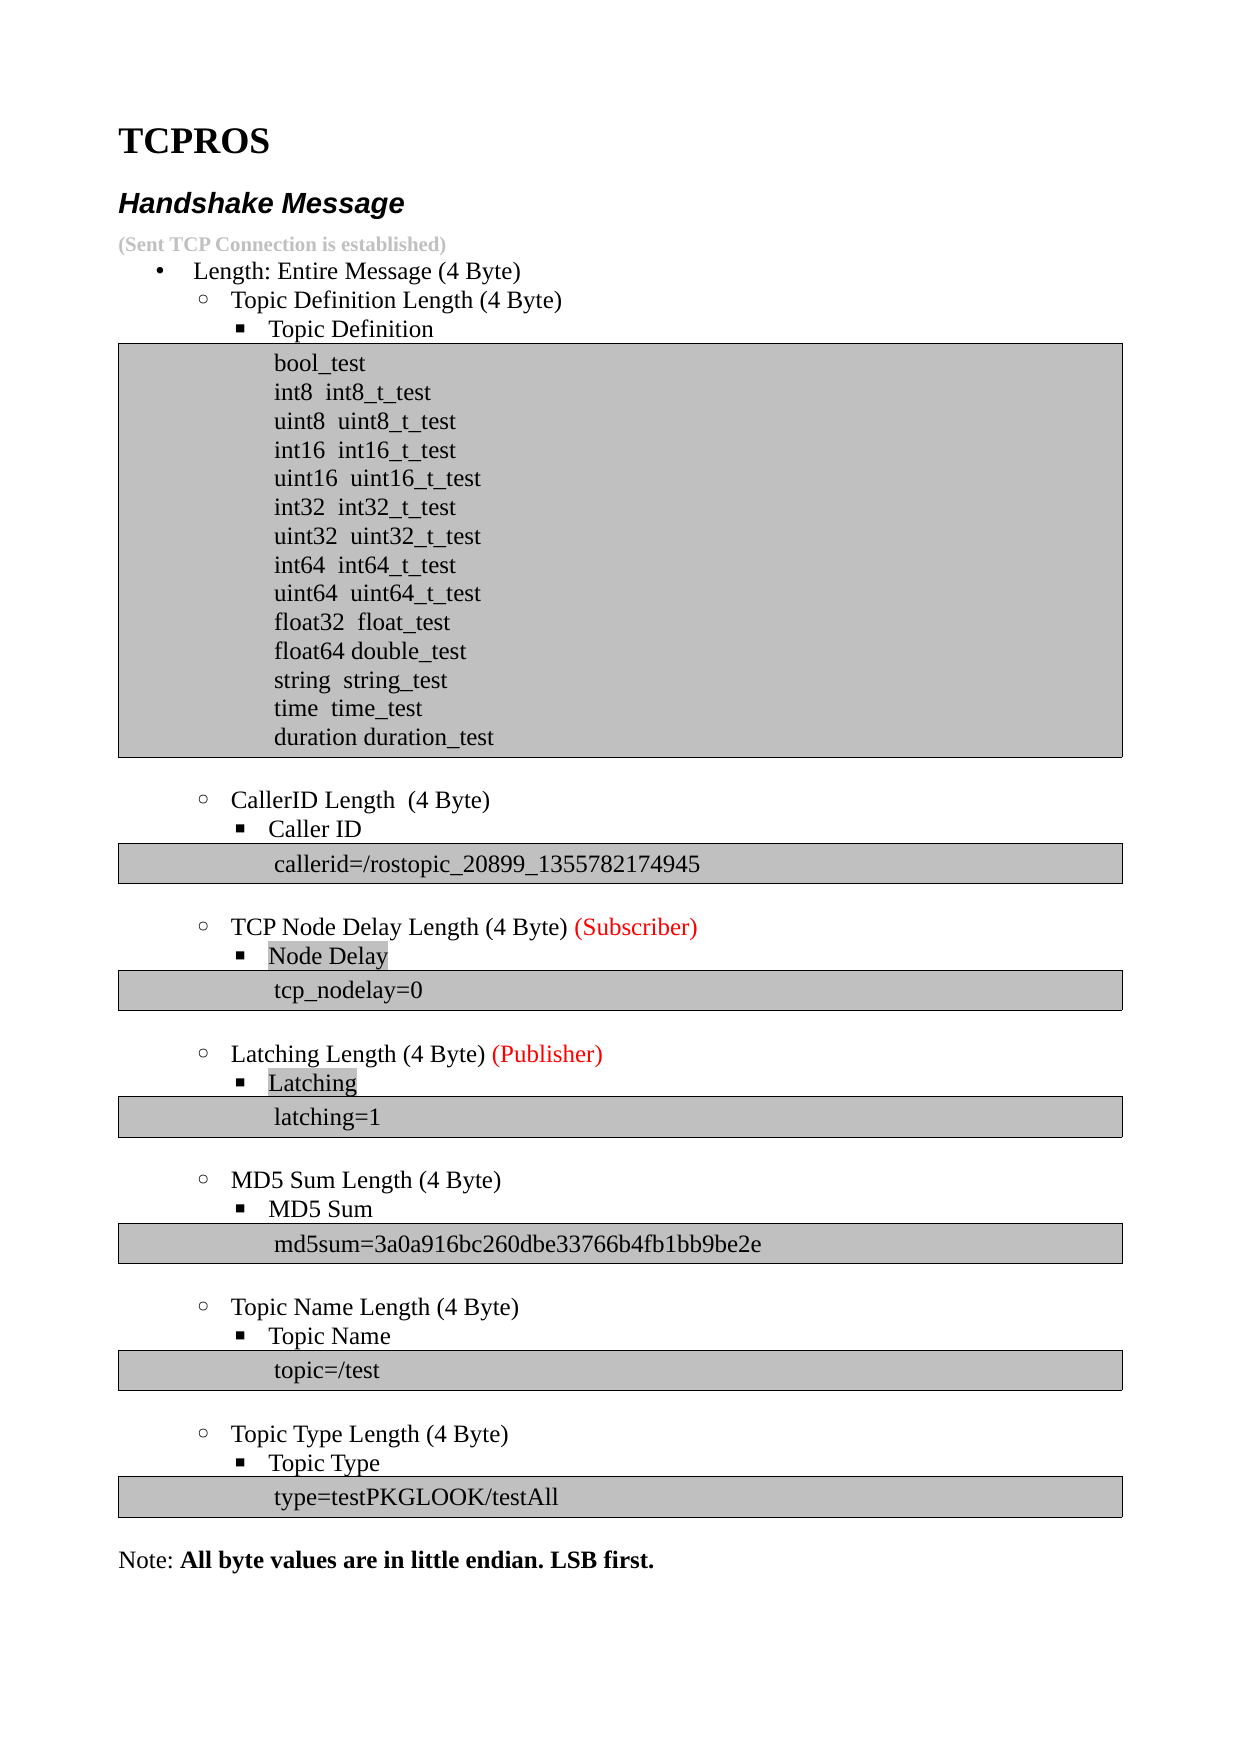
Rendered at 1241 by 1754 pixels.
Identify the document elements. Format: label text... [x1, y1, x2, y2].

list Topic Name Length (4 Byte) [193, 1292, 1122, 1321]
list Topic Name [231, 1321, 1122, 1350]
table_header topic=/test [119, 1351, 1122, 1390]
table_header latching=1 [119, 1097, 1122, 1137]
table_header type=testPKGLOOK/testAll [119, 1477, 1122, 1517]
table_header bool_test int8 int8_t_test uint8 uint8_t_test int16 int16_t_test uint16 uint16_t_test int32 int32_t_test uint32 uint32_t_test int64 int64_t_test uint64 uint64_t_test float32 float_test float64 double_test string string_test time time_test duration duration_test [119, 344, 1122, 757]
list Topic Type [231, 1448, 1122, 1476]
list CallerID Length (4 Byte) [193, 786, 1122, 814]
list MD5 Sum [231, 1194, 1122, 1223]
list Topic Type Length (4 Byte) [193, 1419, 1122, 1448]
text Note: All byte values are in little endian. LSB first. [118, 1518, 1122, 1574]
table_header callerid=/rostopic_20899_1355782174945 [119, 844, 1122, 883]
list Latching Length (4 Byte) (Publisher) [193, 1039, 1122, 1068]
table_header md5sum=3a0a916bc260dbe33766b4fb1bb9be2e [119, 1224, 1122, 1263]
list Topic Definition [231, 314, 1122, 343]
table_header tcp_nodelay=0 [119, 971, 1122, 1010]
list Length: Entire Message (4 Byte) [156, 256, 1122, 285]
text TCPROS [118, 118, 1122, 161]
list Caller ID [231, 814, 1122, 843]
text (Sent TCP Connection is established) [118, 232, 1122, 256]
list MD5 Sum Length (4 Byte) [193, 1166, 1122, 1194]
list Topic Definition Length (4 Byte) [193, 285, 1122, 314]
list TCP Node Delay Length (4 Byte) (Subscriber) [193, 912, 1122, 941]
list Node Delay [231, 941, 1122, 970]
list Latching [231, 1068, 1122, 1096]
subtitle Handshake Message [118, 186, 1122, 220]
